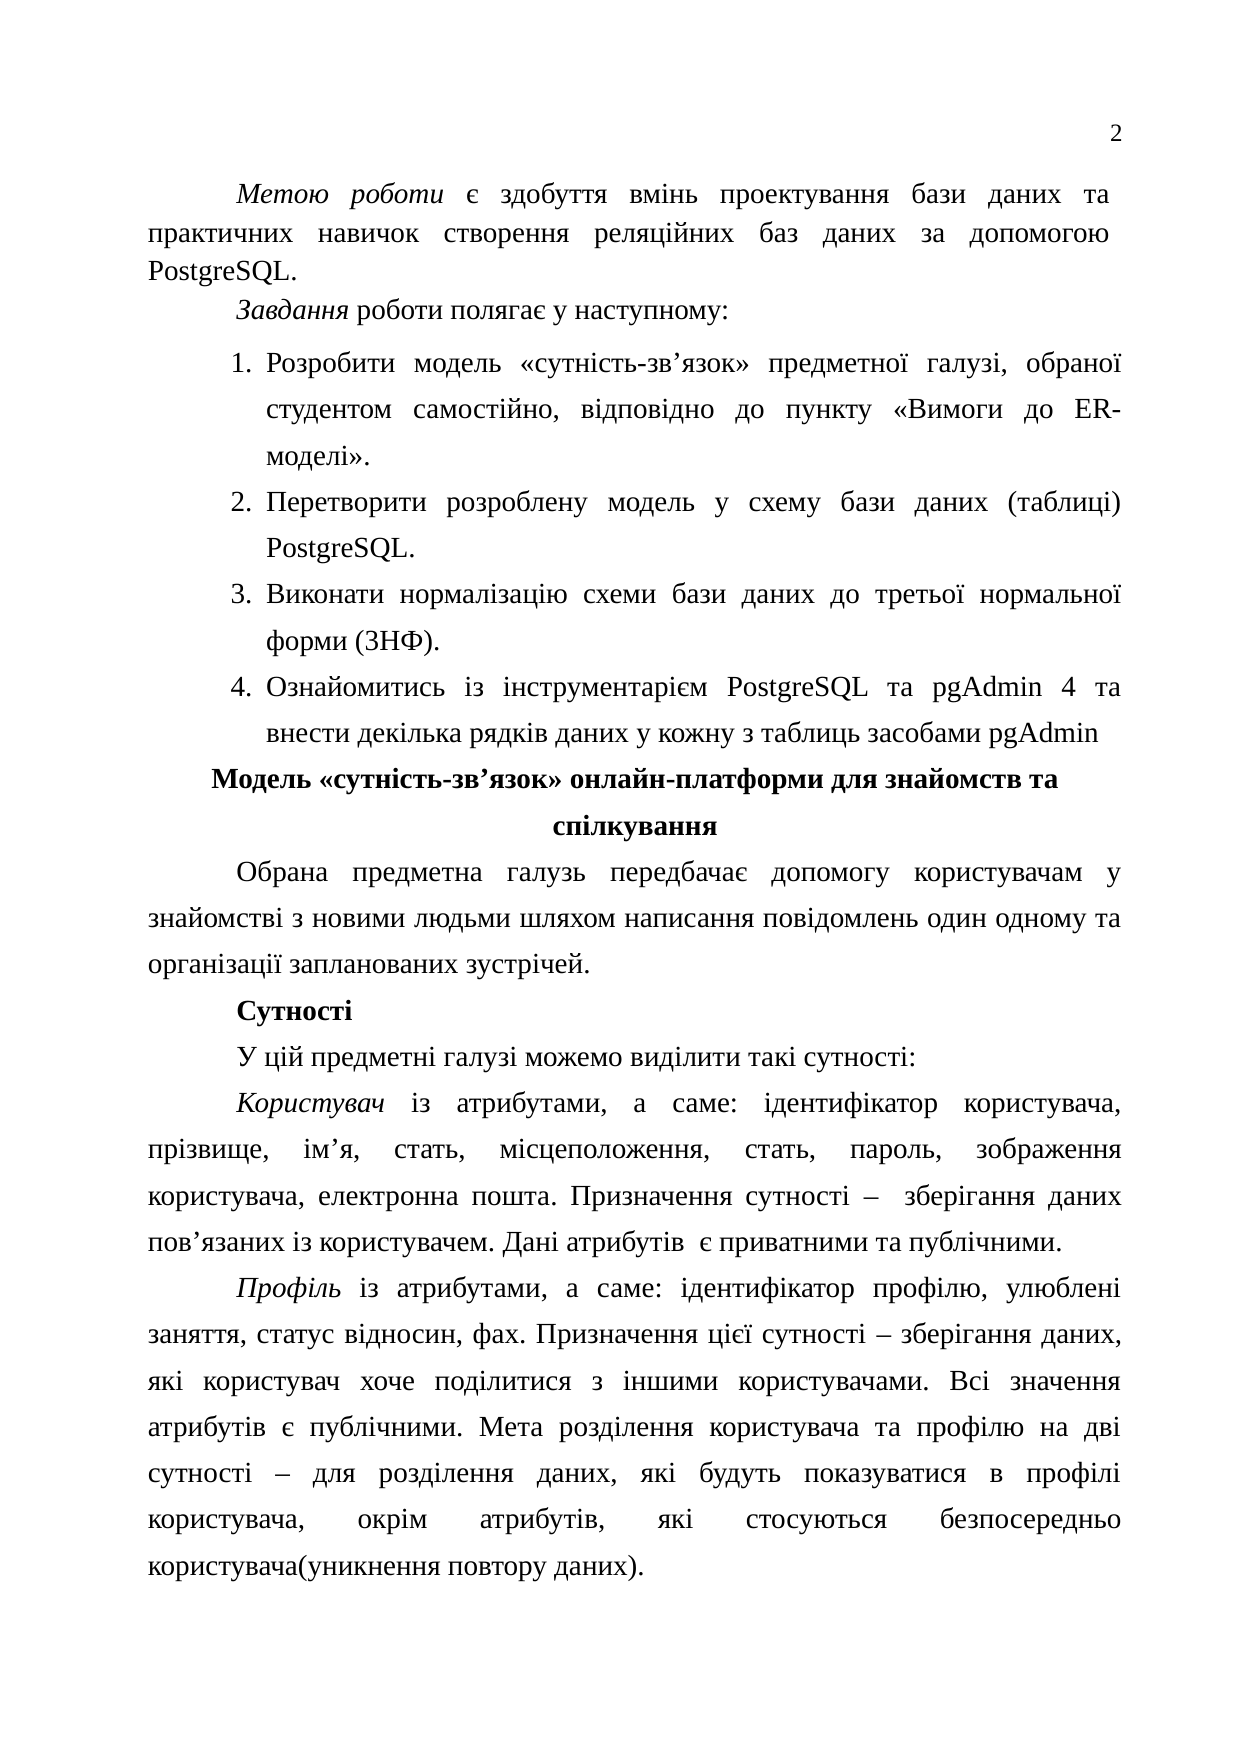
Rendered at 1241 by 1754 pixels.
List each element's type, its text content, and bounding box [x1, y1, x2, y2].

text Сутності [148, 993, 1122, 1026]
text Метою роботи є здобуття вмінь проектування бази даних та практичних навичок створення реляційних баз даних за допомогою PostgreSQL. [148, 176, 1110, 287]
text Завдання роботи полягає у наступному: [148, 292, 1122, 326]
list Модель «сутність-зв’язок» онлайн-платформи для знайомств та спілкування [148, 761, 1122, 841]
list Розробити модель «сутність-зв’язок» предметної галузі, обраної студентом самостійно, відповідно до пункту «Вимоги до ER-моделі». [230, 345, 1122, 471]
list Перетворити розроблену модель у схему бази даних (таблиці) PostgreSQL. [230, 484, 1122, 564]
text Обрана предметна галузь передбачає допомогу користувачам у знайомстві з новими людьми шляхом написання повідомлень один одному та організації запланованих зустрічей. [148, 854, 1122, 980]
list Виконати нормалізацію схеми бази даних до третьої нормальної форми (3НФ). [230, 576, 1122, 656]
list Ознайомитись із інструментарієм PostgreSQL та pgAdmin 4 та внести декілька рядків даних у кожну з таблиць засобами pgAdmin [230, 669, 1122, 749]
text Користувач із атрибутами, а саме: ідентифікатор користувача, прізвище, ім’я, стать, місцеположення, стать, пароль, зображення користувача, електронна пошта. Призначення сутності ‒ зберігання даних пов’язаних із користувачем. Дані атрибутів є приватними та публічними. [148, 1085, 1122, 1257]
text Профіль із атрибутами, а саме: ідентифікатор профілю, улюблені заняття, статус відносин, фах. Призначення цієї сутності ‒ зберігання даних, які користувач хоче поділитися з іншими користувачами. Всі значення атрибутів є публічними. Мета розділення користувача та профілю на дві сутності ‒ для розділення даних, які будуть показуватися в профілі користувача, окрім атрибутів, які стосуються безпосередньо користувача(уникнення повтору даних). [148, 1270, 1122, 1581]
text У цій предметні галузі можемо виділити такі сутності: [148, 1039, 1122, 1072]
